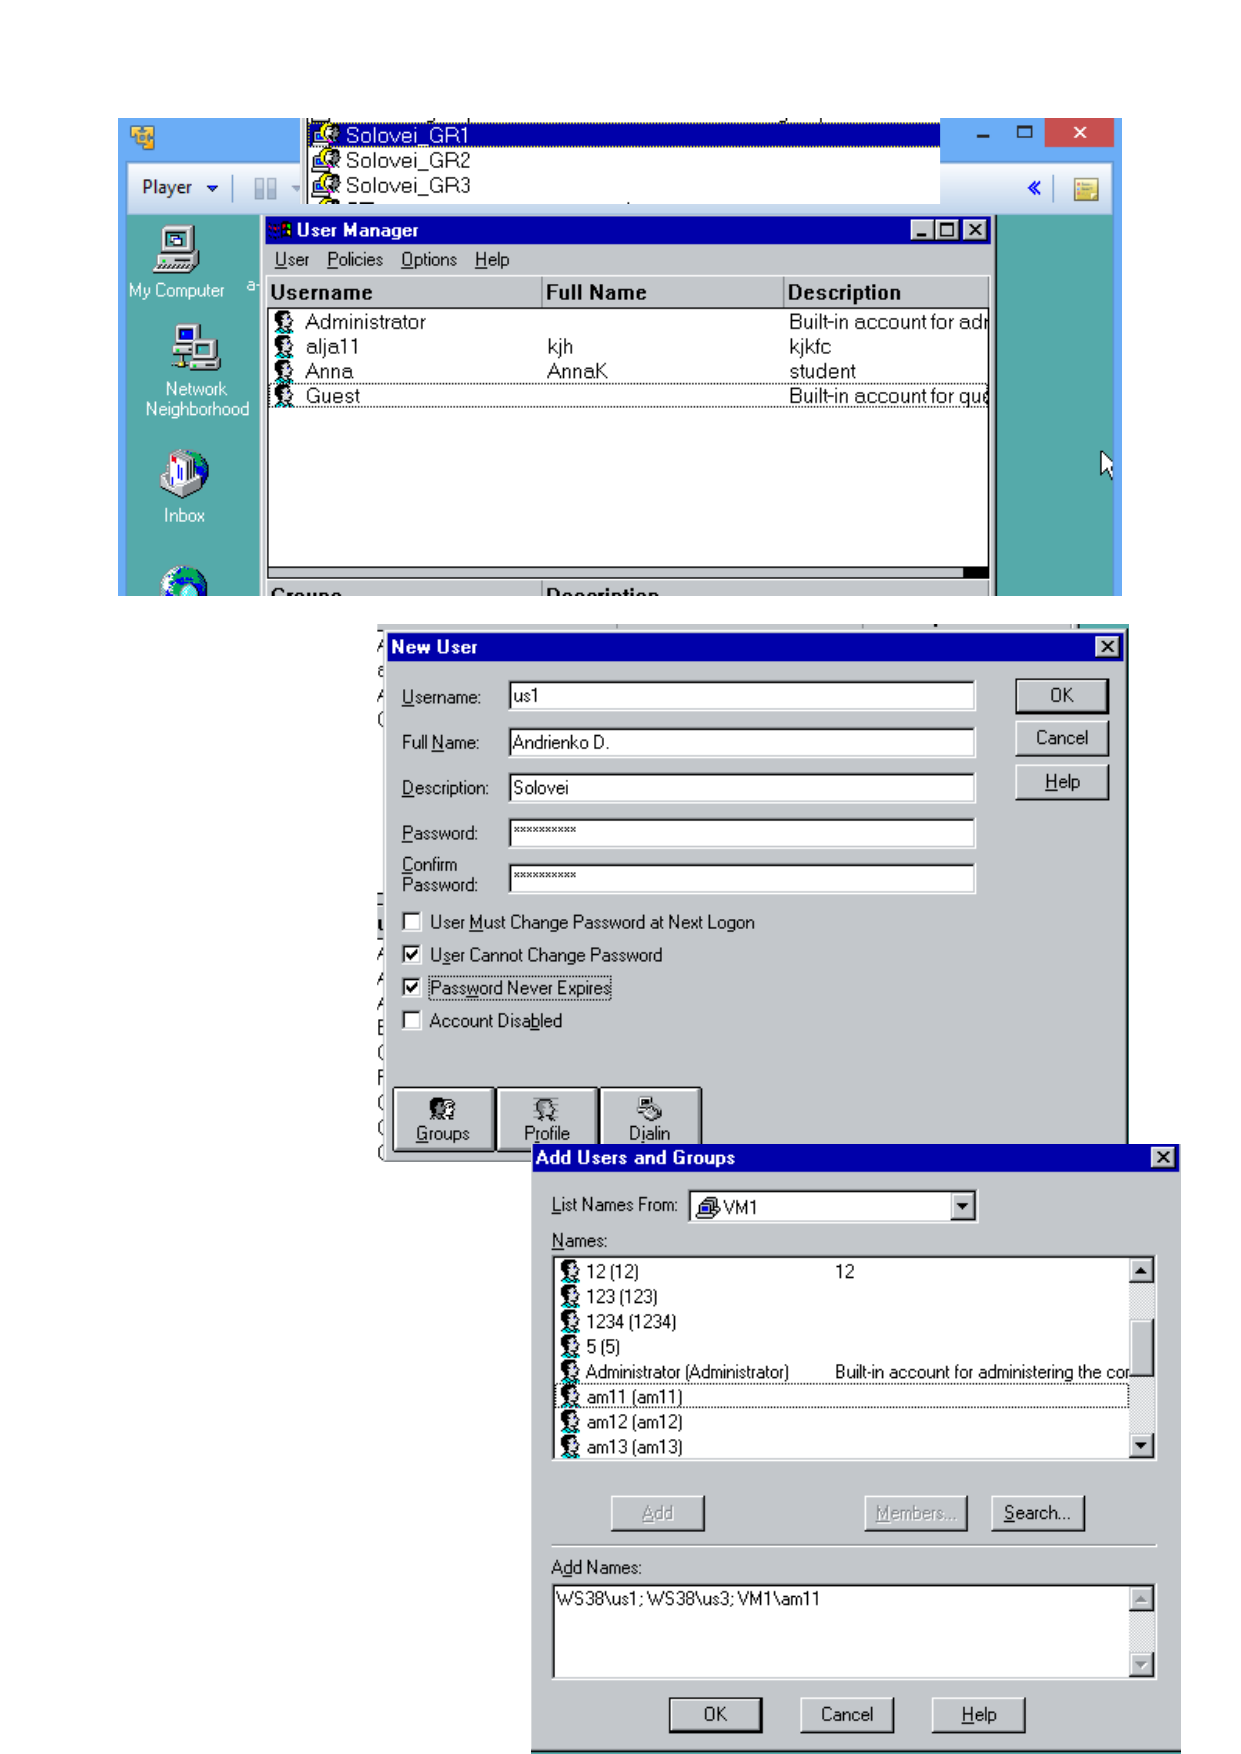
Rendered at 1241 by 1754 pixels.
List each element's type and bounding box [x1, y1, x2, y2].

picture [118, 118, 1122, 596]
picture [377, 624, 1181, 1754]
